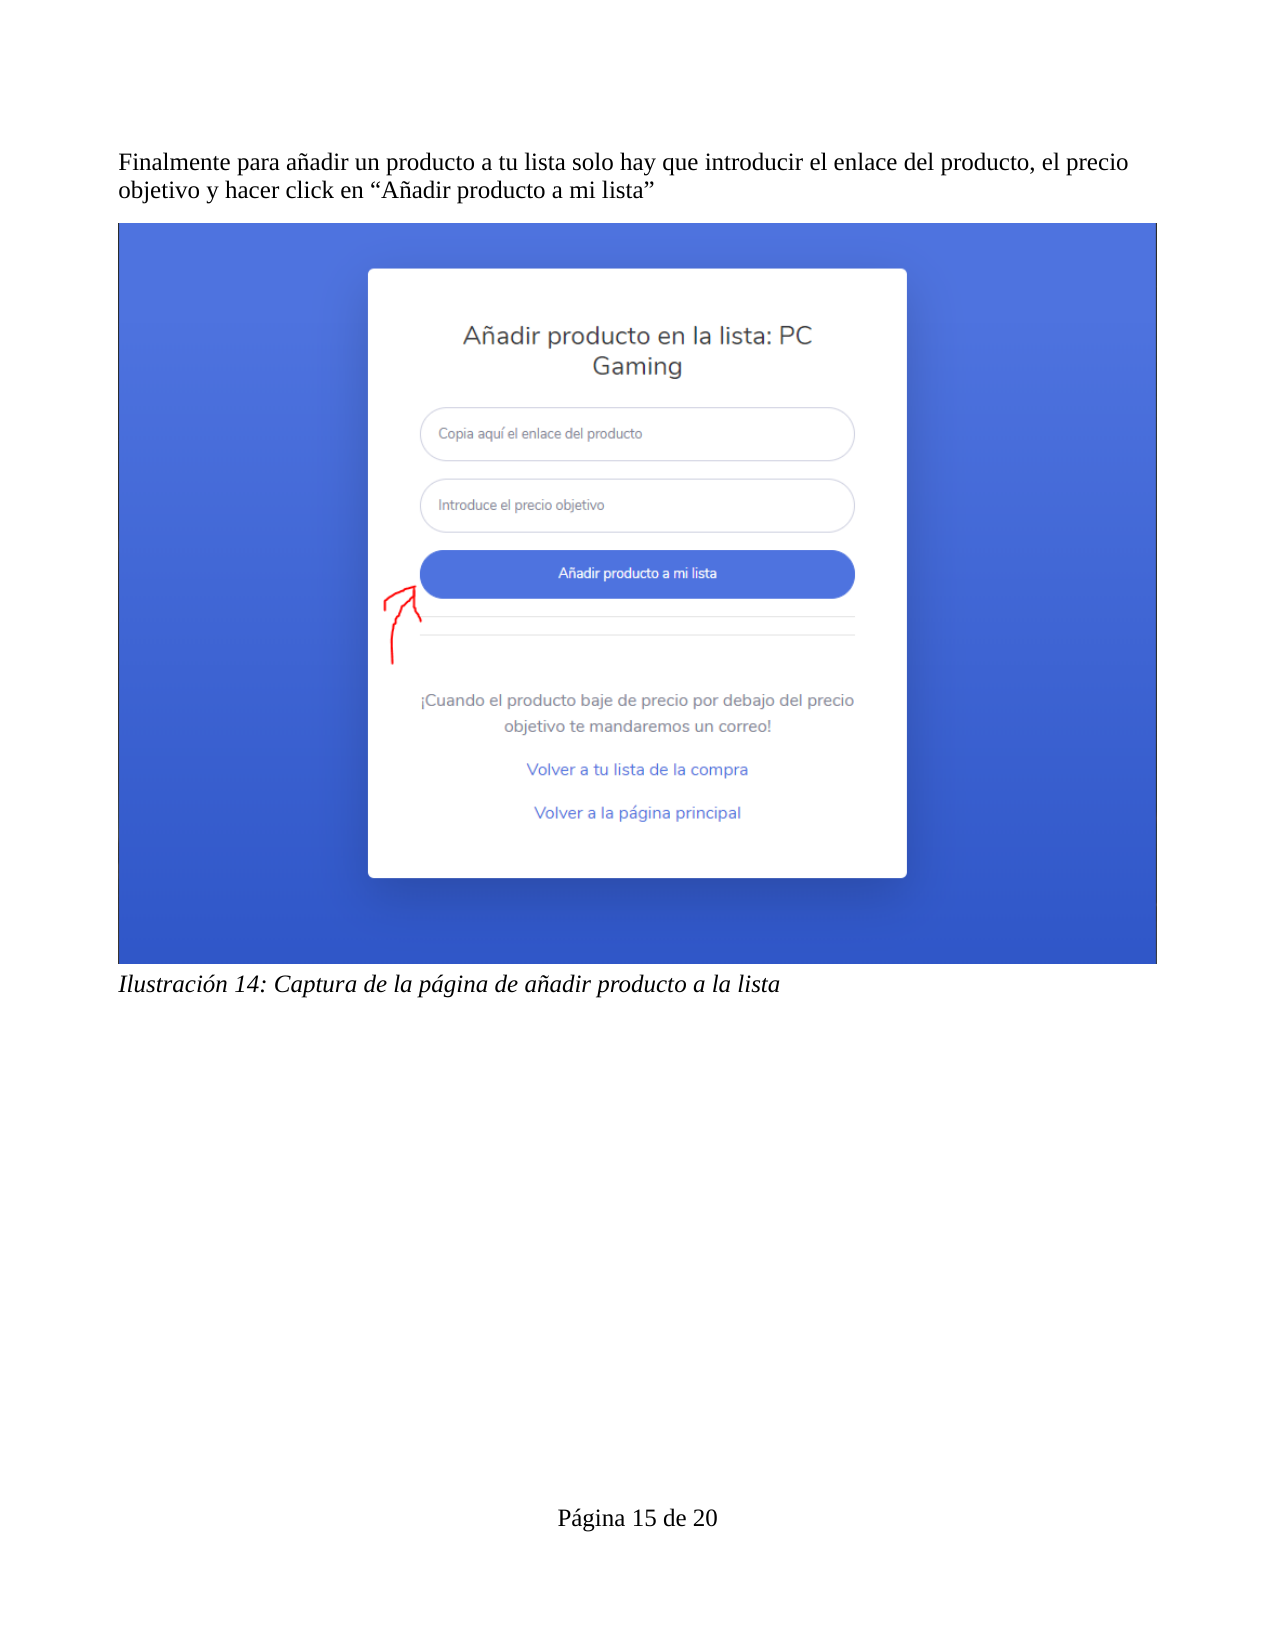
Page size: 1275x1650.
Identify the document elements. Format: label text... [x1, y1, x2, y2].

text Ilustración 14: Captura de la página de añadir producto a la lista [118, 964, 1157, 998]
picture [118, 223, 1157, 964]
text Finalmente para añadir un producto a tu lista solo hay que introducir el enlace del producto, el precio objetivo y hacer click en “Añadir producto a mi lista” [118, 147, 1157, 204]
